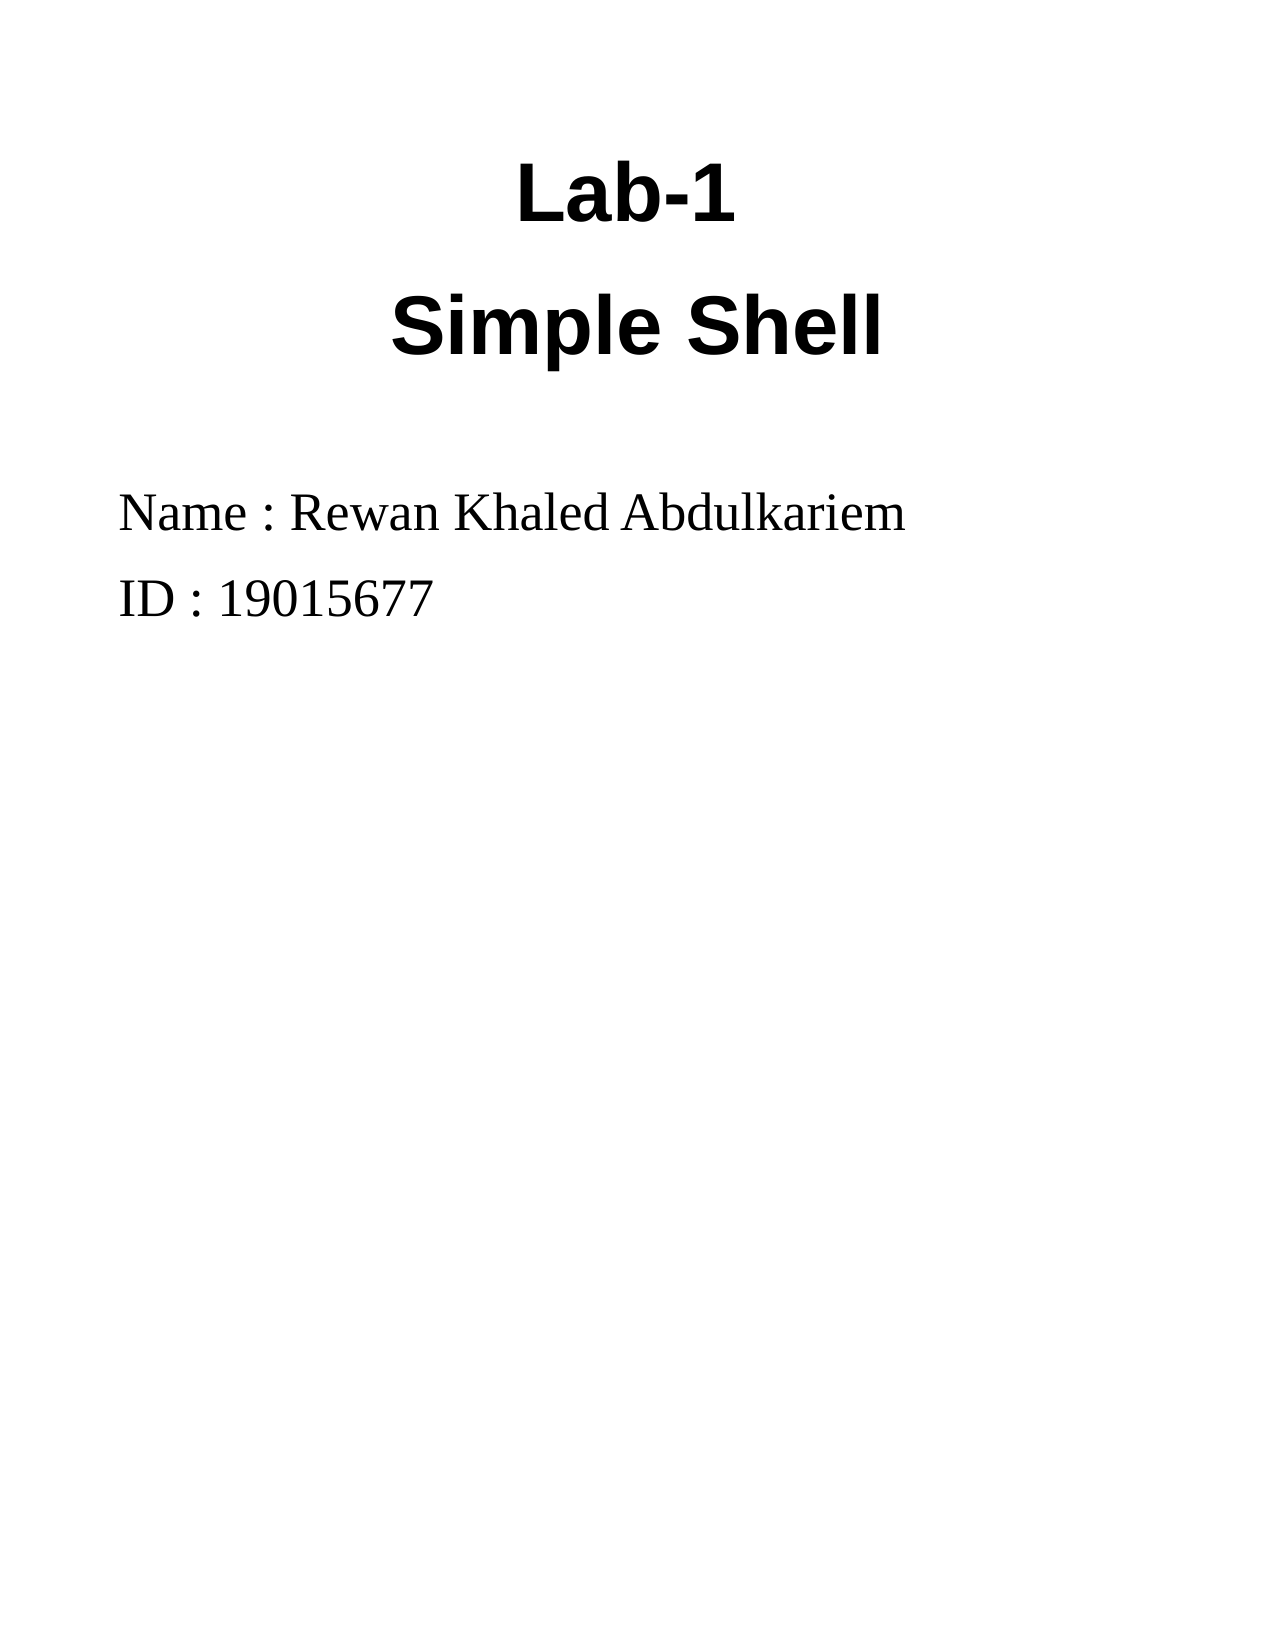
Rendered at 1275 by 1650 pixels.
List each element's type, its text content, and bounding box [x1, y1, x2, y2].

title Simple Shell [118, 276, 1157, 372]
text Name : Rewan Khaled Abdulkariem [118, 480, 1157, 542]
text ID : 19015677 [118, 566, 1157, 628]
title Lab-1 [118, 143, 1157, 239]
